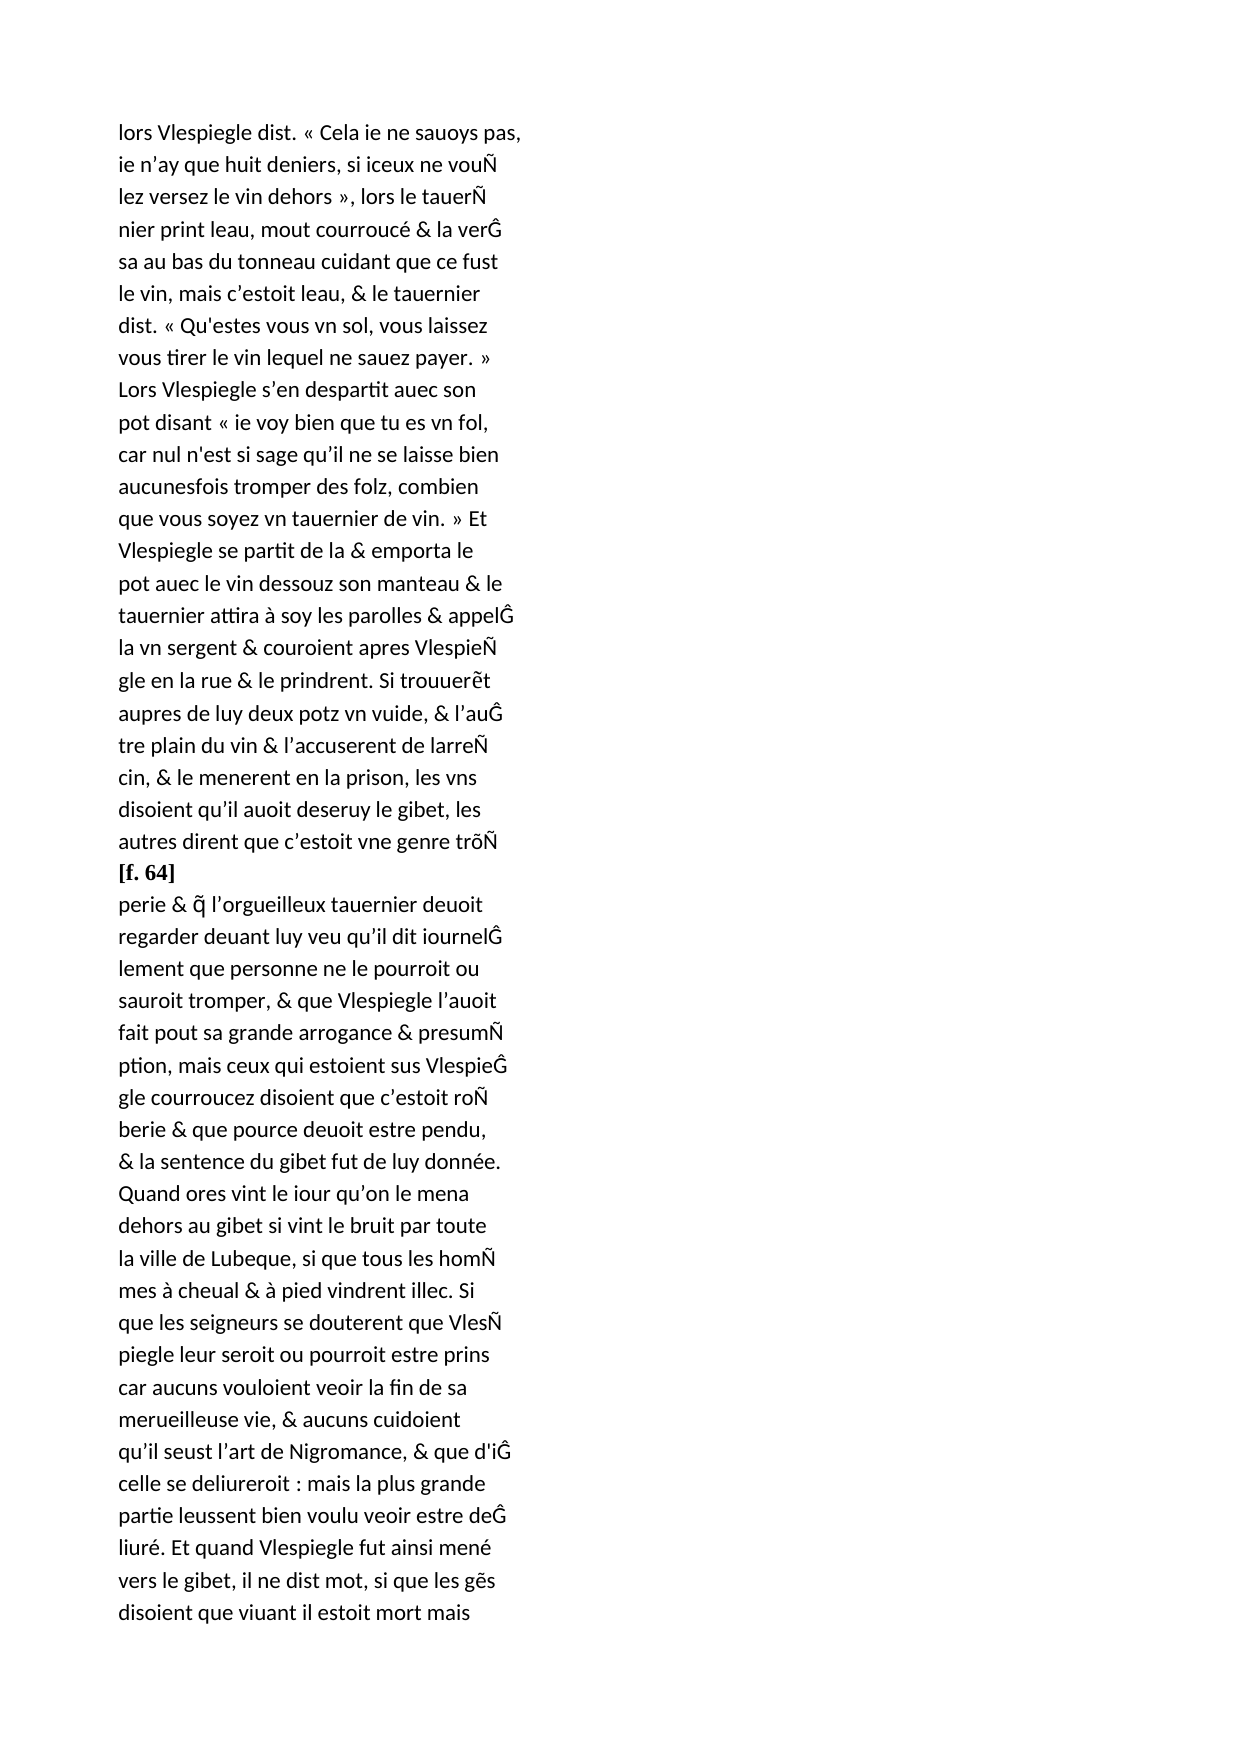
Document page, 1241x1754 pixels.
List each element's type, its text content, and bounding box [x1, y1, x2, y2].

text lors Vlespiegle dist. « Cela ie ne sauoys pas, ie n’ay que huit deniers, si iceux ne vouÑ lez versez le vin dehors », lors le tauerÑ nier print leau, mout courroucé & la verĜ sa au bas du tonneau cuidant que ce fust le vin, mais c’estoit leau, & le tauernier dist. « Qu'estes vous vn sol, vous laissez vous tirer le vin lequel ne sauez payer. » Lors Vlespiegle s’en despartit auec son pot disant « ie voy bien que tu es vn fol, car nul n'est si sage qu’il ne se laisse bien aucunesfois tromper des folz, combien que vous soyez vn tauernier de vin. » Et Vlespiegle se partit de la & emporta le pot auec le vin dessouz son manteau & le tauernier attira à soy les parolles & appelĜ la vn sergent & couroient apres VlespieÑ gle en la rue & le prindrent. Si trouuerẽt aupres de luy deux potz vn vuide, & l’auĜ tre plain du vin & l’accuserent de larreÑ cin, & le menerent en la prison, les vns disoient qu’il auoit deseruy le gibet, les autres dirent que c’estoit vne genre trõÑ [f. 64] perie & q̃ l’orgueilleux tauernier deuoit regarder deuant luy veu qu’il dit iournelĜ lement que personne ne le pourroit ou sauroit tromper, & que Vlespiegle l’auoit fait pout sa grande arrogance & presumÑ ption, mais ceux qui estoient sus VlespieĜ gle courroucez disoient que c’estoit roÑ berie & que pource deuoit estre pendu, & la sentence du gibet fut de luy donnée. Quand ores vint le iour qu’on le mena dehors au gibet si vint le bruit par toute la ville de Lubeque, si que tous les homÑ mes à cheual & à pied vindrent illec. Si que les seigneurs se douterent que VlesÑ piegle leur seroit ou pourroit estre prins car aucuns vouloient veoir la fin de sa merueilleuse vie, & aucuns cuidoient qu’il seust l’art de Nigromance, & que d'iĜ celle se deliureroit : mais la plus grande partie leussent bien voulu veoir estre deĜ liuré. Et quand Vlespiegle fut ainsi mené vers le gibet, il ne dist mot, si que les gẽs disoient que viuant il estoit mort mais [118, 118, 1122, 1626]
